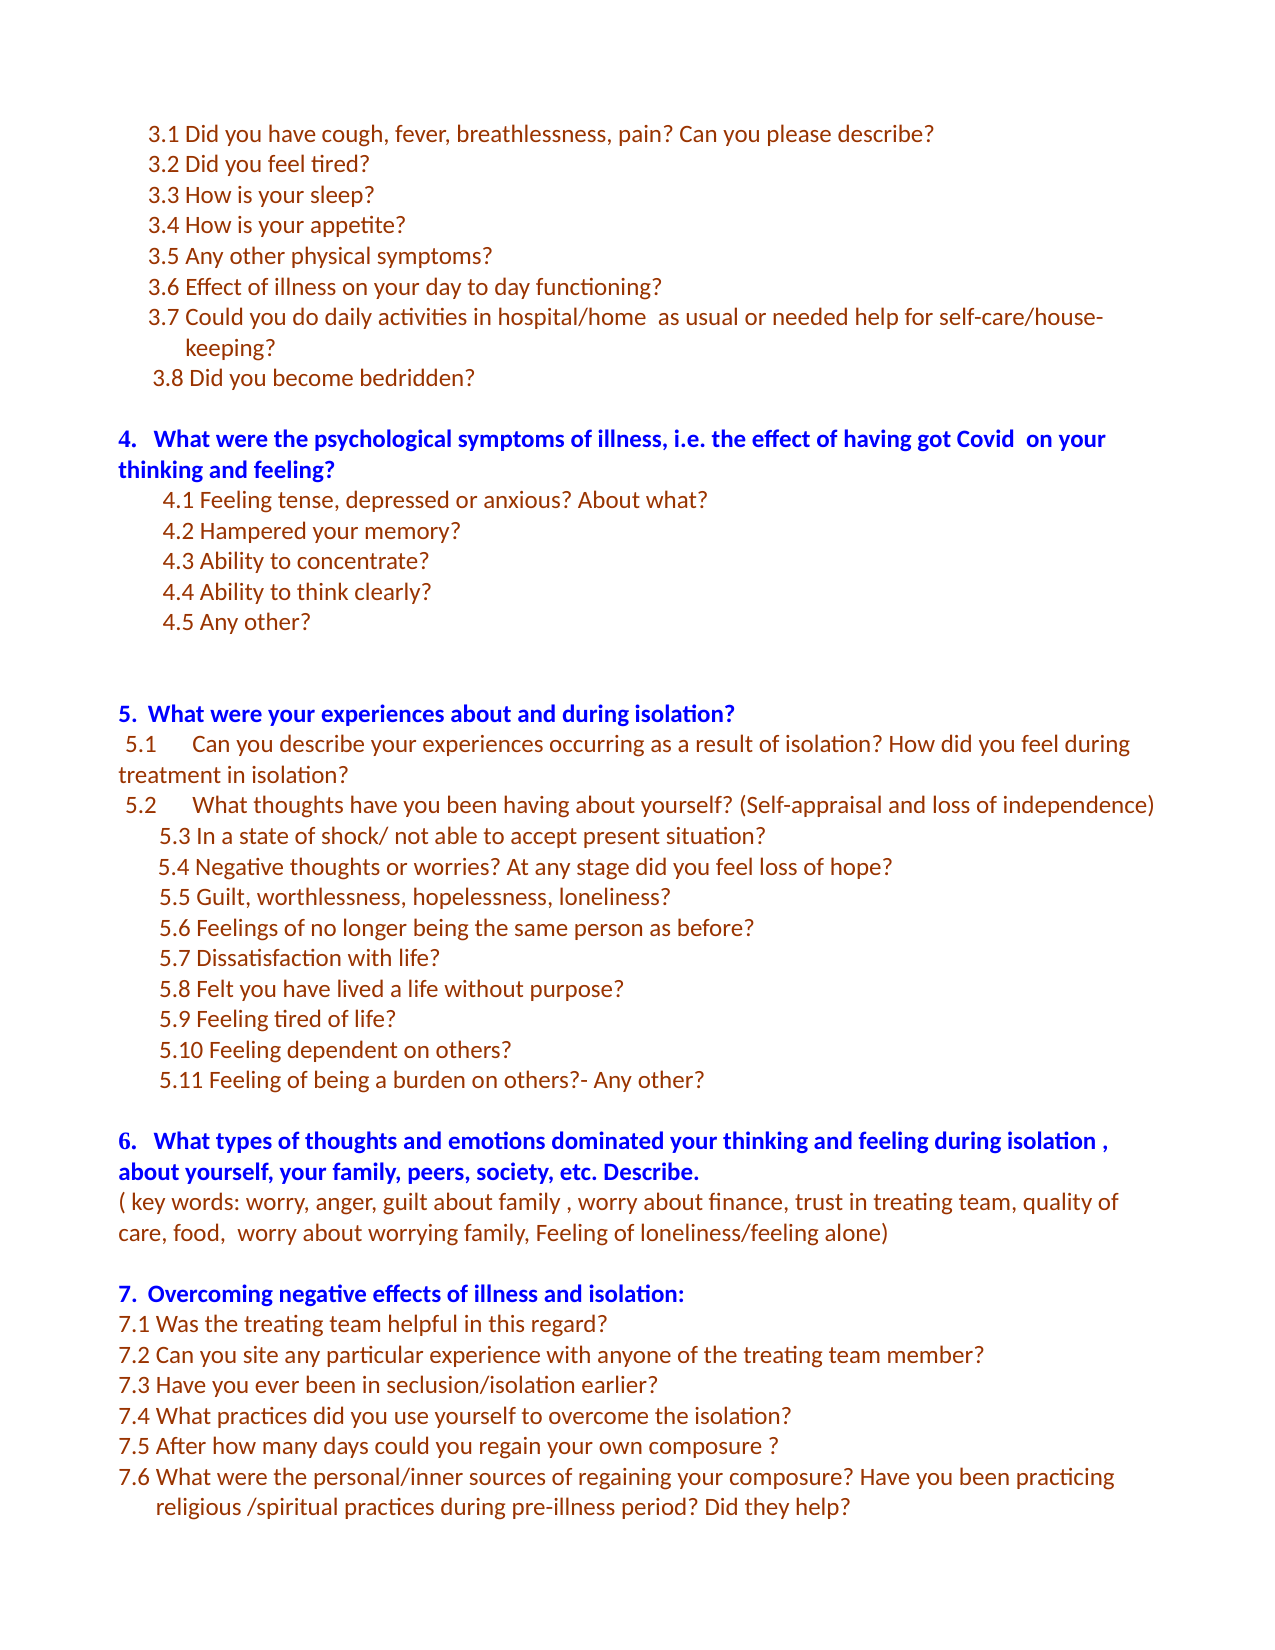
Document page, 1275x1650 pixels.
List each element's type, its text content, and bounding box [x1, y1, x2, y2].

text 5.6 Feelings of no longer being the same person as before? [118, 912, 1157, 942]
list What thoughts have you been having about yourself? (Self-appraisal and loss of independence) [118, 789, 1157, 820]
text 5.5 Guilt, worthlessness, hopelessness, loneliness? [118, 881, 1157, 912]
list Effect of illness on your day to day functioning? [148, 271, 1157, 301]
list What were the personal/inner sources of regaining your composure? Have you been practicing religious /spiritual practices during pre-illness period? Did they help? [118, 1461, 1157, 1522]
text 4.1 Feeling tense, depressed or anxious? About what? [162, 484, 1157, 515]
list What practices did you use yourself to overcome the isolation? [118, 1400, 1157, 1431]
text 3.1 Did you have cough, fever, breathlessness, pain? Can you please describe? [148, 118, 1157, 149]
text 3.2 Did you feel tired? [148, 149, 1157, 179]
list What types of thoughts and emotions dominated your thinking and feeling during isolation , about yourself, your family, peers, society, etc. Describe. [118, 1125, 1157, 1186]
list Have you ever been in seclusion/isolation earlier? [118, 1369, 1157, 1400]
text 5.7 Dissatisfaction with life? [118, 942, 1157, 973]
list Was the treating team helpful in this regard? [118, 1308, 1157, 1339]
text 3.3 How is your sleep? [148, 179, 1157, 210]
list Can you describe your experiences occurring as a result of isolation? How did you feel during treatment in isolation? [118, 728, 1157, 789]
list Any other physical symptoms? [148, 240, 1157, 271]
text 5.4 Negative thoughts or worries? At any stage did you feel loss of hope? [118, 851, 1157, 881]
list Can you site any particular experience with anyone of the treating team member? [118, 1339, 1157, 1369]
list Overcoming negative effects of illness and isolation: [118, 1278, 1157, 1308]
text ( key words: worry, anger, guilt about family , worry about finance, trust in treating team, quality of care, food, worry about worrying family, Feeling of loneliness/feeling alone) [118, 1186, 1157, 1247]
text 5.11 Feeling of being a burden on others?- Any other? [118, 1064, 1157, 1095]
text 5.10 Feeling dependent on others? [118, 1034, 1157, 1064]
text 4.5 Any other? [162, 606, 1157, 637]
list What were the psychological symptoms of illness, i.e. the effect of having got Covid on your thinking and feeling? [118, 423, 1157, 484]
text 5.9 Feeling tired of life? [118, 1003, 1157, 1034]
list After how many days could you regain your own composure ? [118, 1431, 1157, 1461]
list What were your experiences about and during isolation? [118, 698, 1157, 728]
text 3.8 Did you become bedridden? [118, 362, 1157, 393]
text 3.4 How is your appetite? [148, 210, 1157, 240]
text 4.3 Ability to concentrate? [162, 545, 1157, 576]
text 4.4 Ability to think clearly? [162, 576, 1157, 606]
text 5.8 Felt you have lived a life without purpose? [118, 973, 1157, 1003]
list Could you do daily activities in hospital/home as usual or needed help for self-care/house-keeping? [148, 301, 1157, 362]
text 4.2 Hampered your memory? [162, 515, 1157, 545]
text 5.3 In a state of shock/ not able to accept present situation? [118, 820, 1157, 851]
